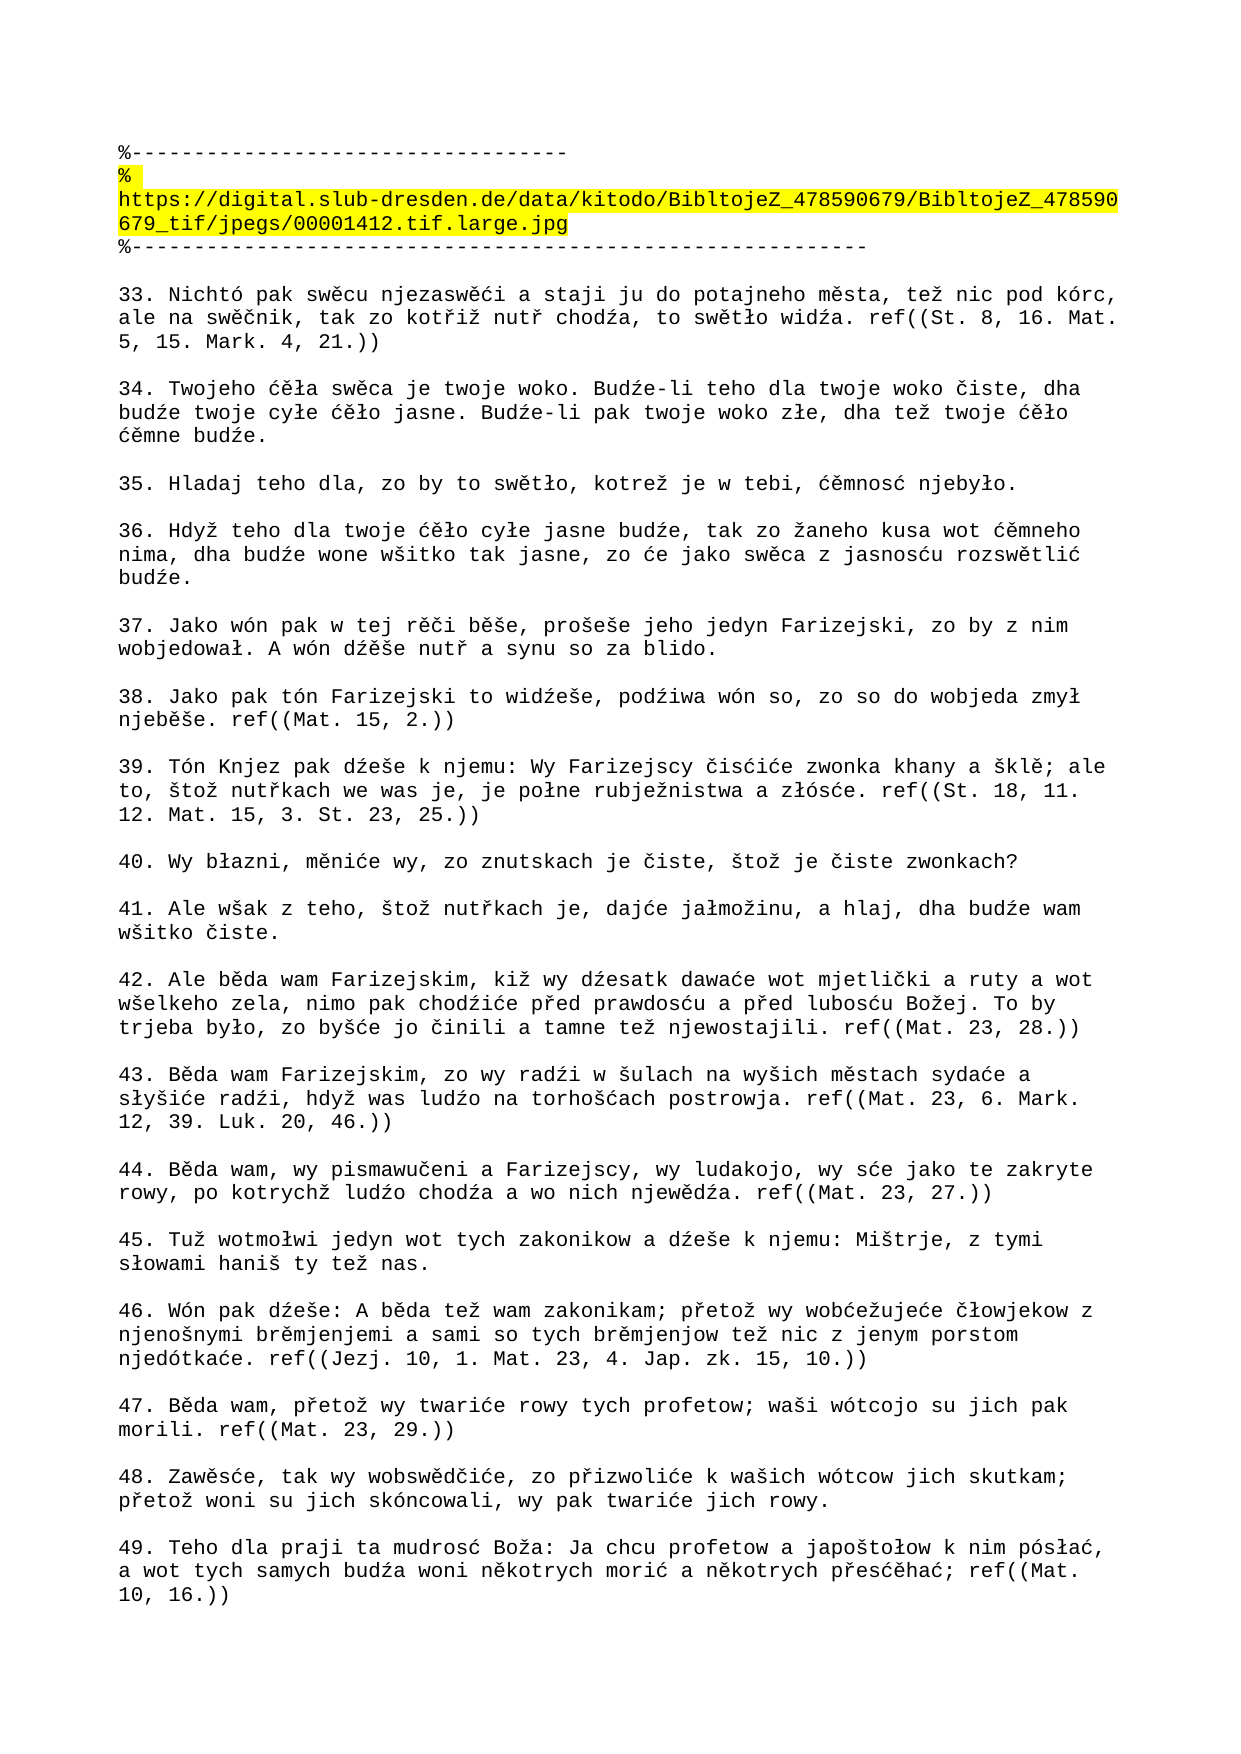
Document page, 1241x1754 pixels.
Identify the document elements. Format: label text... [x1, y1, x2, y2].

text 35. Hladaj teho dla, zo by to swětło, kotrež je w tebi, ćěmnosć njebyło. [118, 473, 1122, 496]
text 41. Ale wšak z teho, štož nutřkach je, dajće jałmožinu, a hlaj, dha budźe wam wšitko čiste. [118, 898, 1122, 946]
text 49. Teho dla praji ta mudrosć Boža: Ja chcu profetow a japoštołow k nim pósłać, a wot tych samych budźa woni někotrych morić a někotrych přesćěhać; ref((Mat. 10, 16.)) [118, 1537, 1122, 1608]
text 38. Jako pak tón Farizejski to widźeše, podźiwa wón so, zo so do wobjeda zmył njeběše. ref((Mat. 15, 2.)) [118, 686, 1122, 733]
text 40. Wy błazni, měniće wy, zo znutskach je čiste, štož je čiste zwonkach? [118, 851, 1122, 875]
text 39. Tón Knjez pak dźeše k njemu: Wy Farizejscy čisćiće zwonka khany a šklě; ale to, štož nutřkach we was je, je połne rubježnistwa a złósće. ref((St. 18, 11. 12. Mat. 15, 3. St. 23, 25.)) [118, 757, 1122, 827]
text %----------------------------------- [118, 142, 1122, 165]
text 43. Běda wam Farizejskim, zo wy radźi w šulach na wyšich městach sydaće a słyšiće radźi, hdyž was ludźo na torhošćach postrowja. ref((Mat. 23, 6. Mark. 12, 39. Luk. 20, 46.)) [118, 1064, 1122, 1135]
text 44. Běda wam, wy pismawučeni a Farizejscy, wy ludakojo, wy sće jako te zakryte rowy, po kotrychž ludźo chodźa a wo nich njewědźa. ref((Mat. 23, 27.)) [118, 1158, 1122, 1206]
text 34. Twojeho ćěła swěca je twoje woko. Budźe-li teho dla twoje woko čiste, dha budźe twoje cyłe ćěło jasne. Budźe-li pak twoje woko złe, dha tež twoje ćěło ćěmne budźe. [118, 378, 1122, 449]
text %----------------------------------------------------------- [118, 236, 1122, 260]
text 45. Tuž wotmołwi jedyn wot tych zakonikow a dźeše k njemu: Mištrje, z tymi słowami haniš ty tež nas. [118, 1229, 1122, 1277]
text 48. Zawěsće, tak wy wobswědčiće, zo přizwoliće k wašich wótcow jich skutkam; přetož woni su jich skóncowali, wy pak twariće jich rowy. [118, 1466, 1122, 1513]
text 33. Nichtó pak swěcu njezaswěći a staji ju do potajneho města, tež nic pod kórc, ale na swěčnik, tak zo kotřiž nutř chodźa, to swětło widźa. ref((St. 8, 16. Mat. 5, 15. Mark. 4, 21.)) [118, 284, 1122, 354]
text 37. Jako wón pak w tej rěči běše, prošeše jeho jedyn Farizejski, zo by z nim wobjedował. A wón dźěše nutř a synu so za blido. [118, 615, 1122, 662]
text 47. Běda wam, přetož wy twariće rowy tych profetow; waši wótcojo su jich pak morili. ref((Mat. 23, 29.)) [118, 1395, 1122, 1442]
text 46. Wón pak dźeše: A běda tež wam zakonikam; přetož wy wobćežujeće čłowjekow z njenošnymi brěmjenjemi a sami so tych brěmjenjow tež nic z jenym porstom njedótkaće. ref((Jezj. 10, 1. Mat. 23, 4. Jap. zk. 15, 10.)) [118, 1300, 1122, 1371]
text % https://digital.slub-dresden.de/data/kitodo/BibltojeZ_478590679/BibltojeZ_478590679_tif/jpegs/00001412.tif.large.jpg [118, 165, 1122, 236]
text 36. Hdyž teho dla twoje ćěło cyłe jasne budźe, tak zo žaneho kusa wot ćěmneho nima, dha budźe wone wšitko tak jasne, zo će jako swěca z jasnosću rozswětlić budźe. [118, 520, 1122, 591]
text 42. Ale běda wam Farizejskim, kiž wy dźesatk dawaće wot mjetlički a ruty a wot wšelkeho zela, nimo pak chodźiće před prawdosću a před lubosću Božej. To by trjeba było, zo byšće jo činili a tamne tež njewostajili. ref((Mat. 23, 28.)) [118, 969, 1122, 1040]
